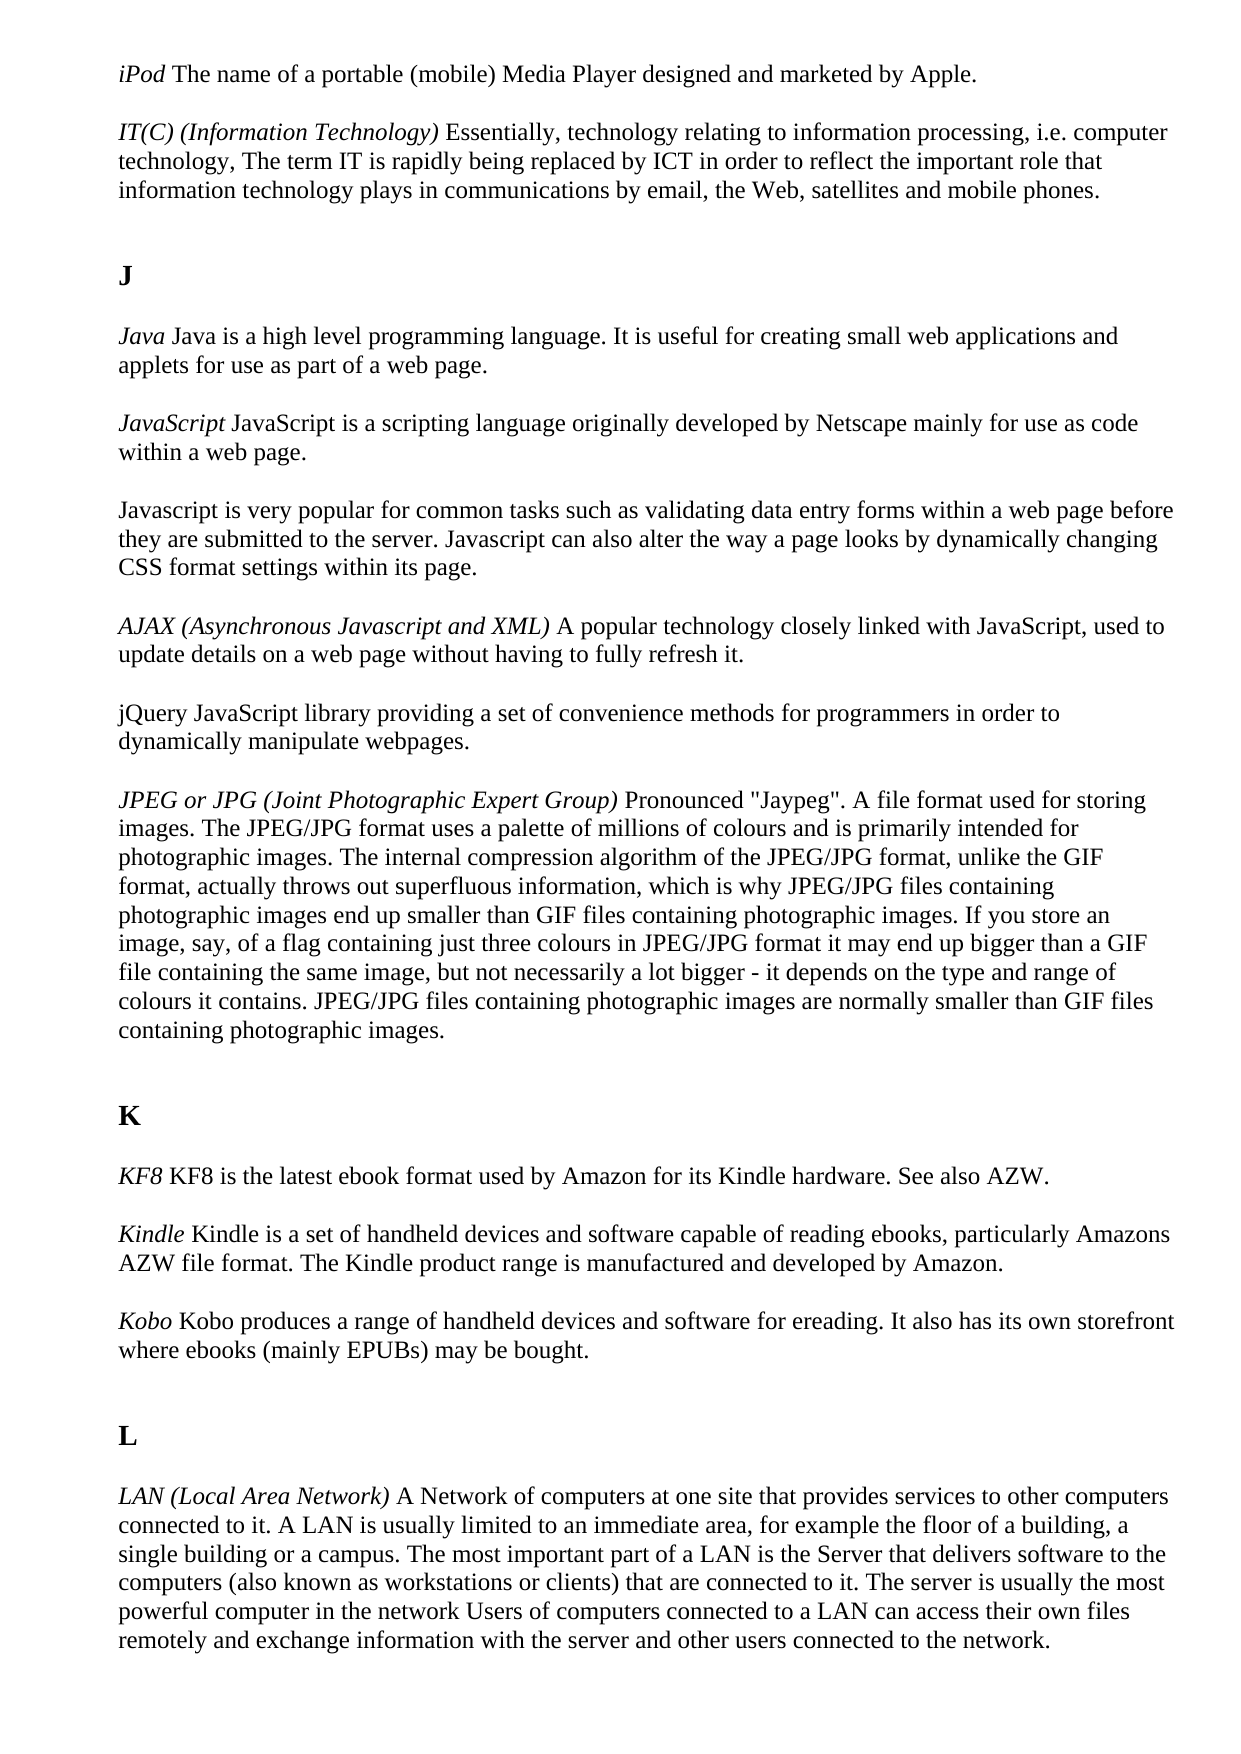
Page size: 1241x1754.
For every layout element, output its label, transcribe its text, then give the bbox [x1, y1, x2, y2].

subtitle K [118, 1098, 1181, 1131]
text Java Java is a high level programming language. It is useful for creating small web applications and applets for use as part of a web page. [118, 321, 1181, 378]
subtitle L [118, 1418, 1181, 1452]
text KF8 KF8 is the latest ebook format used by Amazon for its Kindle hardware. See also AZW. [118, 1161, 1181, 1190]
subtitle J [118, 258, 1181, 292]
text IT(C) (Information Technology) Essentially, technology relating to information processing, i.e. computer technology, The term IT is rapidly being replaced by ICT in order to reflect the important role that information technology plays in communications by email, the Web, satellites and mobile phones. [118, 117, 1181, 203]
text iPod The name of a portable (mobile) Media Player designed and marketed by Apple. [118, 59, 1181, 88]
text Javascript is very popular for common tasks such as validating data entry forms within a web page before they are submitted to the server. Javascript can also alter the way a page looks by dynamically changing CSS format settings within its page. [118, 495, 1181, 581]
text jQuery JavaScript library providing a set of convenience methods for programmers in order to dynamically manipulate webpages. [118, 698, 1181, 755]
text Kobo Kobo produces a range of handheld devices and software for ereading. It also has its own storefront where ebooks (mainly EPUBs) may be bought. [118, 1306, 1181, 1364]
text JavaScript JavaScript is a scripting language originally developed by Netscape mainly for use as code within a web page. [118, 408, 1181, 466]
text JPEG or JPG (Joint Photographic Expert Group) Pronounced "Jaypeg". A file format used for storing images. The JPEG/JPG format uses a palette of millions of colours and is primarily intended for photographic images. The internal compression algorithm of the JPEG/JPG format, unlike the GIF format, actually throws out superfluous information, which is why JPEG/JPG files containing photographic images end up smaller than GIF files containing photographic images. If you store an image, say, of a flag containing just three colours in JPEG/JPG format it may end up bigger than a GIF file containing the same image, but not necessarily a lot bigger - it depends on the type and range of colours it contains. JPEG/JPG files containing photographic images are normally smaller than GIF files containing photographic images. [118, 785, 1181, 1043]
text LAN (Local Area Network) A Network of computers at one site that provides services to other computers connected to it. A LAN is usually limited to an immediate area, for example the floor of a building, a single building or a campus. The most important part of a LAN is the Server that delivers software to the computers (also known as workstations or clients) that are connected to it. The server is usually the most powerful computer in the network Users of computers connected to a LAN can access their own files remotely and exchange information with the server and other users connected to the network. [118, 1481, 1181, 1654]
text Kindle Kindle is a set of handheld devices and software capable of reading ebooks, particularly Amazons AZW file format. The Kindle product range is manufactured and developed by Amazon. [118, 1219, 1181, 1277]
text AJAX (Asynchronous Javascript and XML) A popular technology closely linked with JavaScript, used to update details on a web page without having to fully refresh it. [118, 611, 1181, 668]
